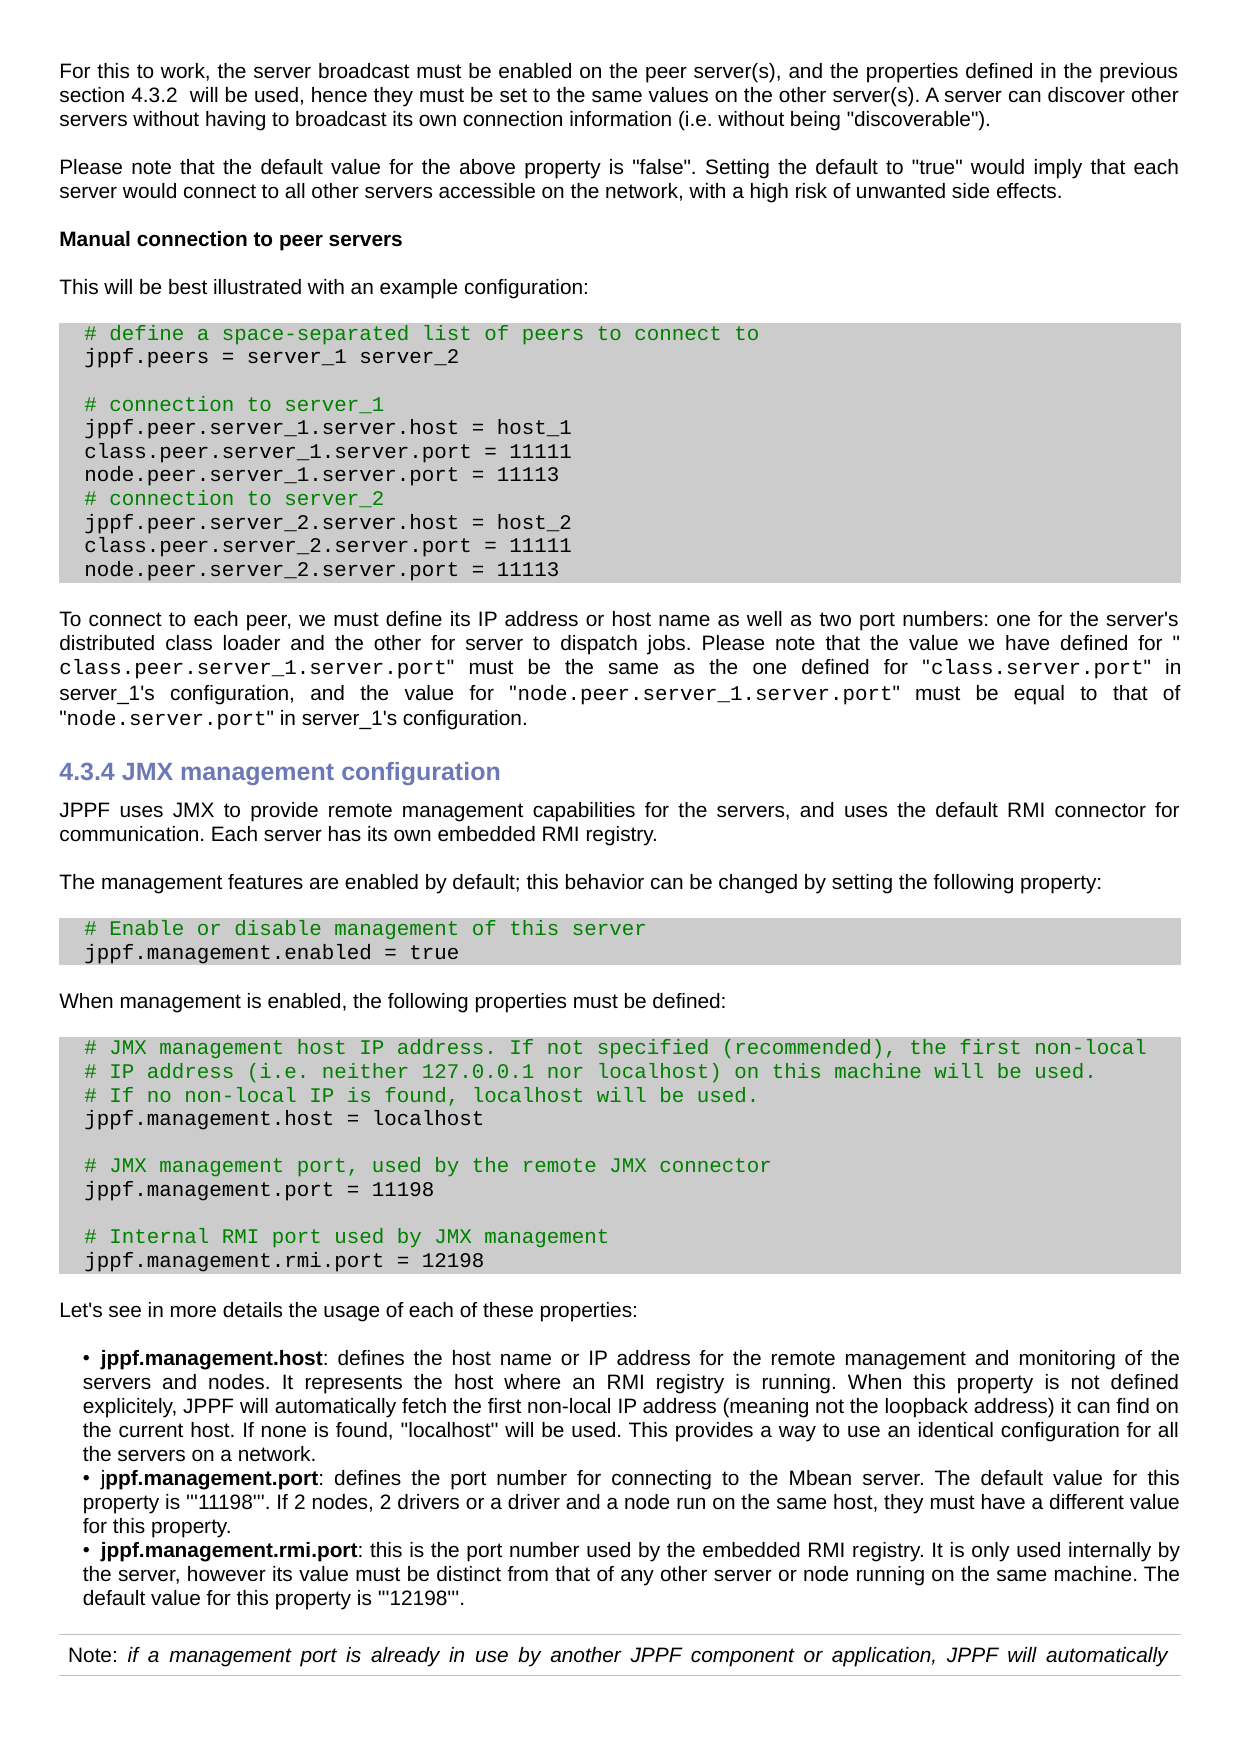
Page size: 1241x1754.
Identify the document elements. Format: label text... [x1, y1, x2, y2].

text Manual connection to peer servers [59, 227, 1181, 251]
text When management is enabled, the following properties must be defined: [59, 989, 1181, 1013]
text Note: if a management port is already in use by another JPPF component or application, JPPF will automatically [59, 1635, 1181, 1675]
list jppf.management.rmi.port: this is the port number used by the embedded RMI registry. It is only used internally by the server, however its value must be distinct from that of any other server or node running on the same machine. The default value for this property is '''12198'''. [83, 1537, 1181, 1609]
text # JMX management host IP address. If not specified (recommended), the first non-local [59, 1037, 1181, 1061]
subtitle JMX management configuration [59, 757, 1181, 786]
text # IP address (i.e. neither 127.0.0.1 nor localhost) on this machine will be used. [59, 1061, 1181, 1084]
text # Enable or disable management of this server [59, 918, 1181, 942]
text This will be best illustrated with an example configuration: [59, 275, 1181, 299]
text jppf.management.enabled = true [59, 942, 1181, 965]
text Let's see in more details the usage of each of these properties: [59, 1298, 1181, 1322]
text # define a space-separated list of peers to connect to jppf.peers = server_1 server_2 [59, 323, 1181, 393]
text To connect to each peer, we must define its IP address or host name as well as two port numbers: one for the server's distributed class loader and the other for server to dispatch jobs. Please note that the value we have defined for " class.peer.server_1.server.port" must be the same as the one defined for "class.server.port" in server_1's configuration, and the value for "node.peer.server_1.server.port" must be equal to that of "node.server.port" in server_1's configuration. [59, 607, 1181, 732]
list jppf.management.host: defines the host name or IP address for the remote management and monitoring of the servers and nodes. It represents the host where an RMI registry is running. When this property is not defined explicitely, JPPF will automatically fetch the first non-local IP address (meaning not the loopback address) it can find on the current host. If none is found, ''localhost'' will be used. This provides a way to use an identical configuration for all the servers on a network. [83, 1346, 1181, 1466]
text # If no non-local IP is found, localhost will be used. jppf.management.host = localhost # JMX management port, used by the remote JMX connector jppf.management.port = 11198 # Internal RMI port used by JMX management jppf.management.rmi.port = 12198 [59, 1084, 1181, 1274]
text jppf.peer.server_2.server.host = host_2 class.peer.server_2.server.port = 11111 node.peer.server_2.server.port = 11113 [59, 512, 1181, 583]
text Please note that the default value for the above property is "false". Setting the default to "true" would imply that each server would connect to all other servers accessible on the network, with a high risk of unwanted side effects. [59, 155, 1181, 203]
text For this to work, the server broadcast must be enabled on the peer server(s), and the properties defined in the previous section 4.3.2 will be used, hence they must be set to the same values on the other server(s). A server can discover other servers without having to broadcast its own connection information (i.e. without being "discoverable"). [59, 59, 1181, 131]
text jppf.peer.server_1.server.host = host_1 class.peer.server_1.server.port = 11111 node.peer.server_1.server.port = 11113 [59, 417, 1181, 488]
text # connection to server_2 [59, 488, 1181, 512]
text JPPF uses JMX to provide remote management capabilities for the servers, and uses the default RMI connector for communication. Each server has its own embedded RMI registry. [59, 798, 1181, 846]
text # connection to server_1 [59, 393, 1181, 417]
list jppf.management.port: defines the port number for connecting to the Mbean server. The default value for this property is '''11198'''. If 2 nodes, 2 drivers or a driver and a node run on the same host, they must have a different value for this property. [83, 1466, 1181, 1537]
text The management features are enabled by default; this behavior can be changed by setting the following property: [59, 870, 1181, 894]
